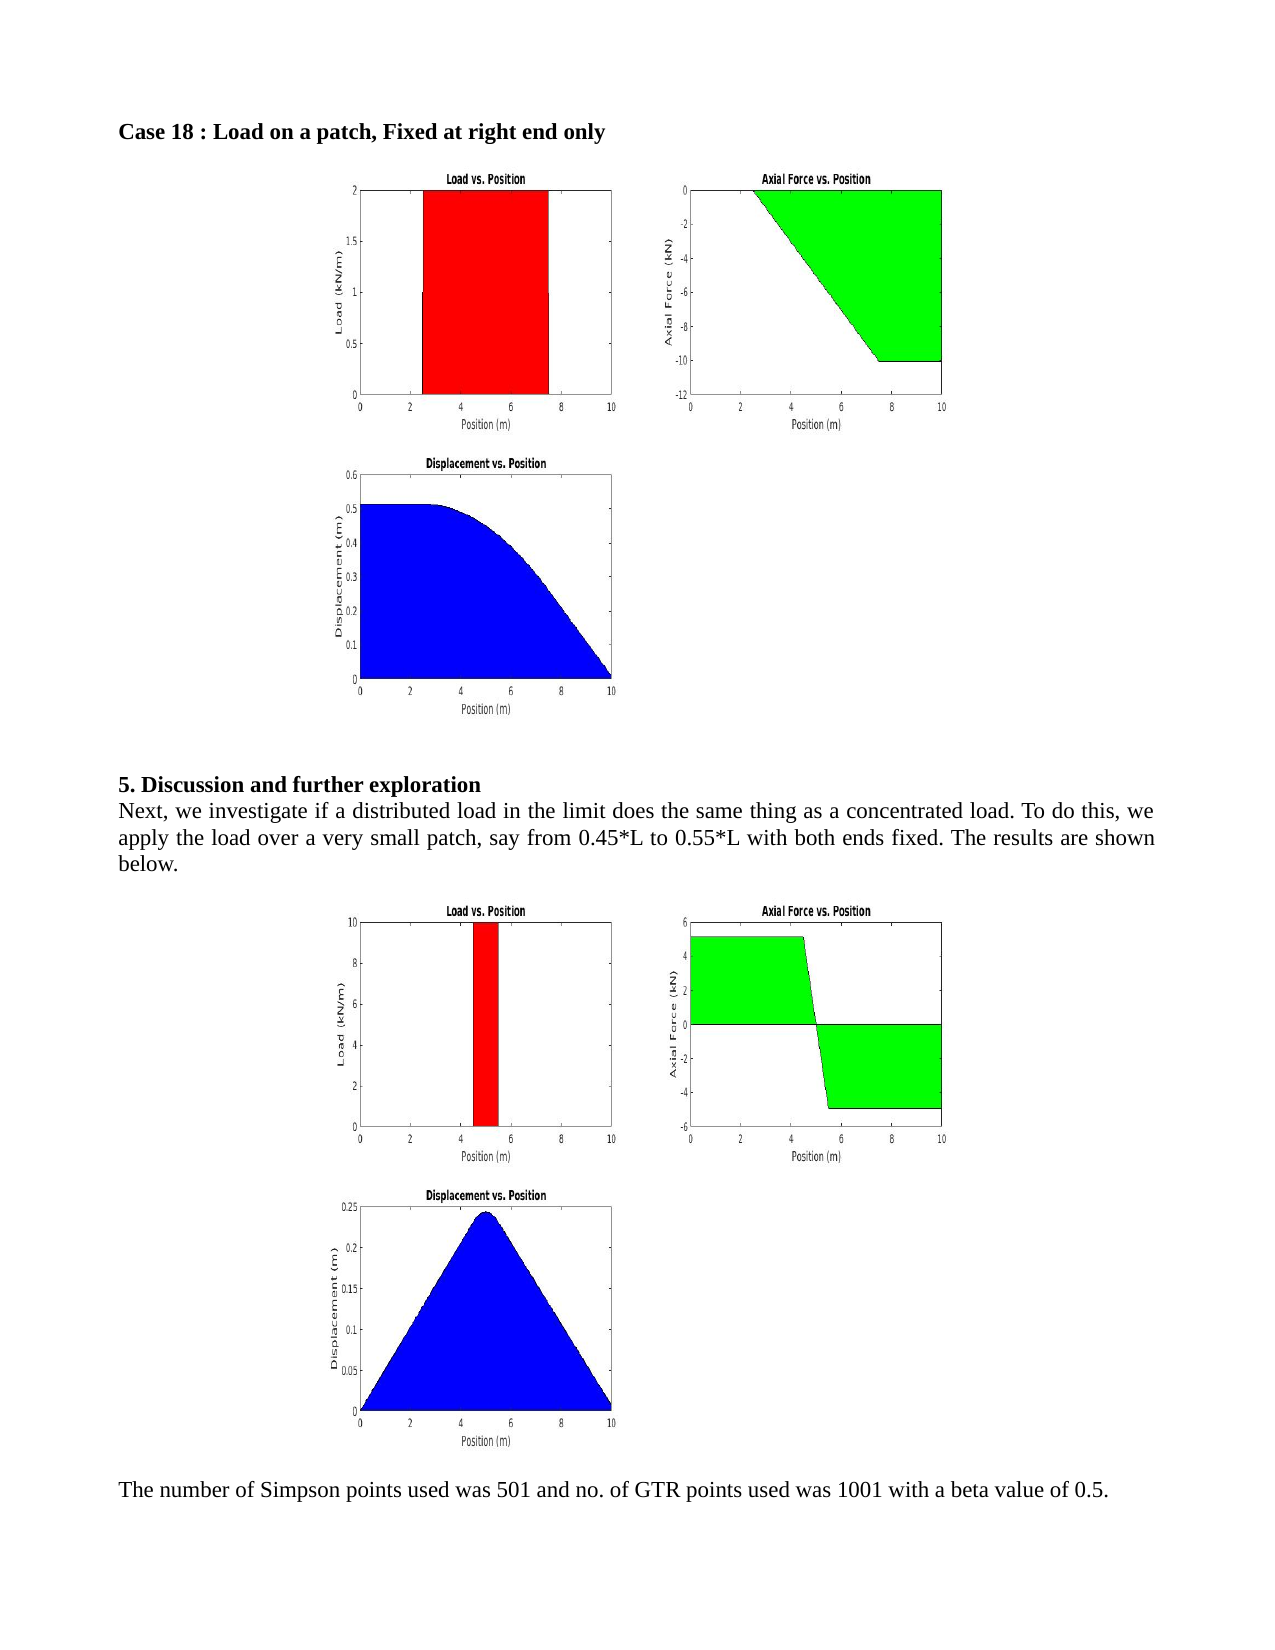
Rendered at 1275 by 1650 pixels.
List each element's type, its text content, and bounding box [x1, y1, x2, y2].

text Next, we investigate if a distributed load in the limit does the same thing as a concentrated load. To do this, we apply the load over a very small patch, say from 0.45*L to 0.55*L with both ends fixed. The results are shown below. [118, 797, 1157, 876]
text The number of Simpson points used was 501 and no. of GTR points used was 1001 with a beta value of 0.5. [118, 876, 1157, 1503]
picture [262, 144, 1013, 745]
text Case 18 : Load on a patch, Fixed at right end only [118, 118, 1157, 144]
text 5. Discussion and further exploration [118, 771, 1157, 797]
picture [262, 876, 1013, 1477]
